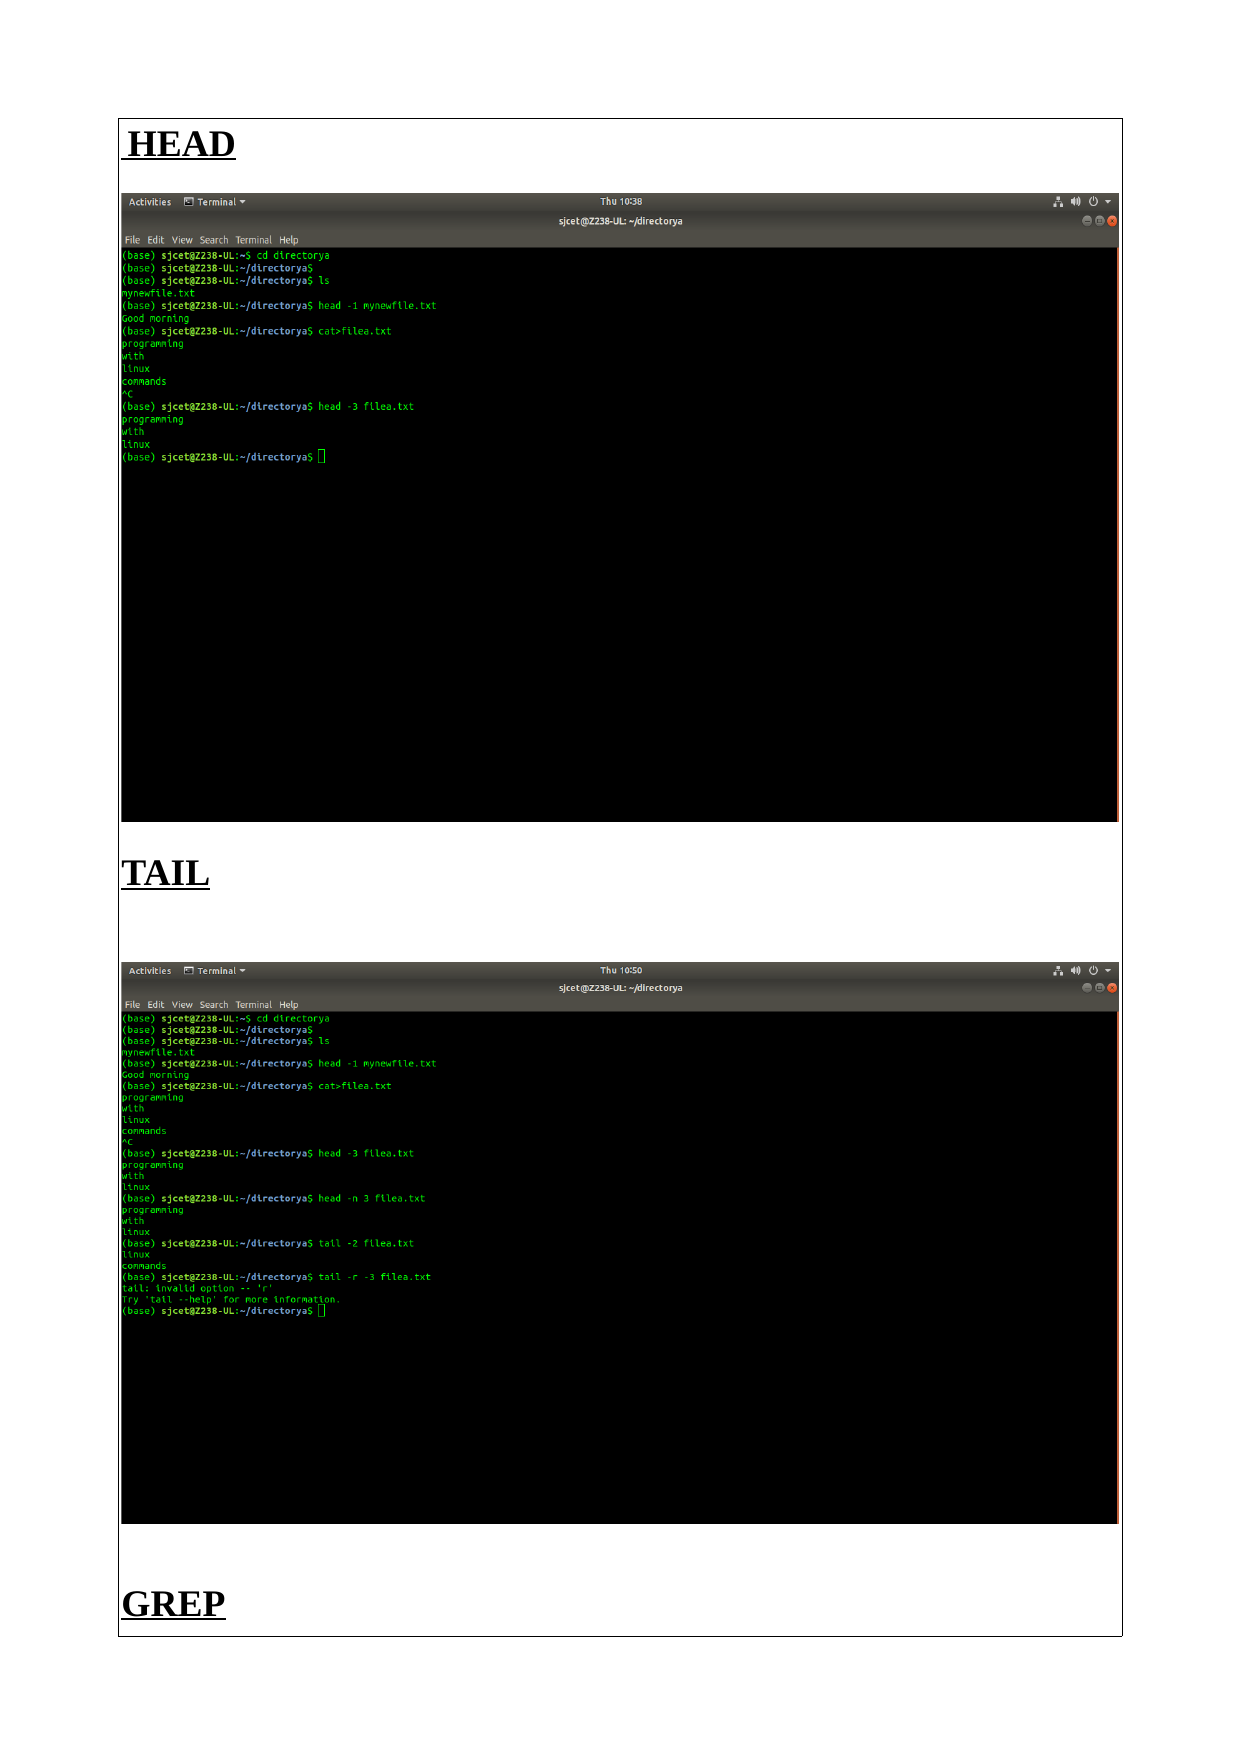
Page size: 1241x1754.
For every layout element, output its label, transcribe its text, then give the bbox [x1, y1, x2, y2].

text TAIL [121, 851, 1119, 894]
picture [121, 962, 1119, 1524]
picture [121, 193, 1119, 822]
text GREP [121, 1581, 1119, 1624]
text HEAD [121, 121, 1119, 164]
